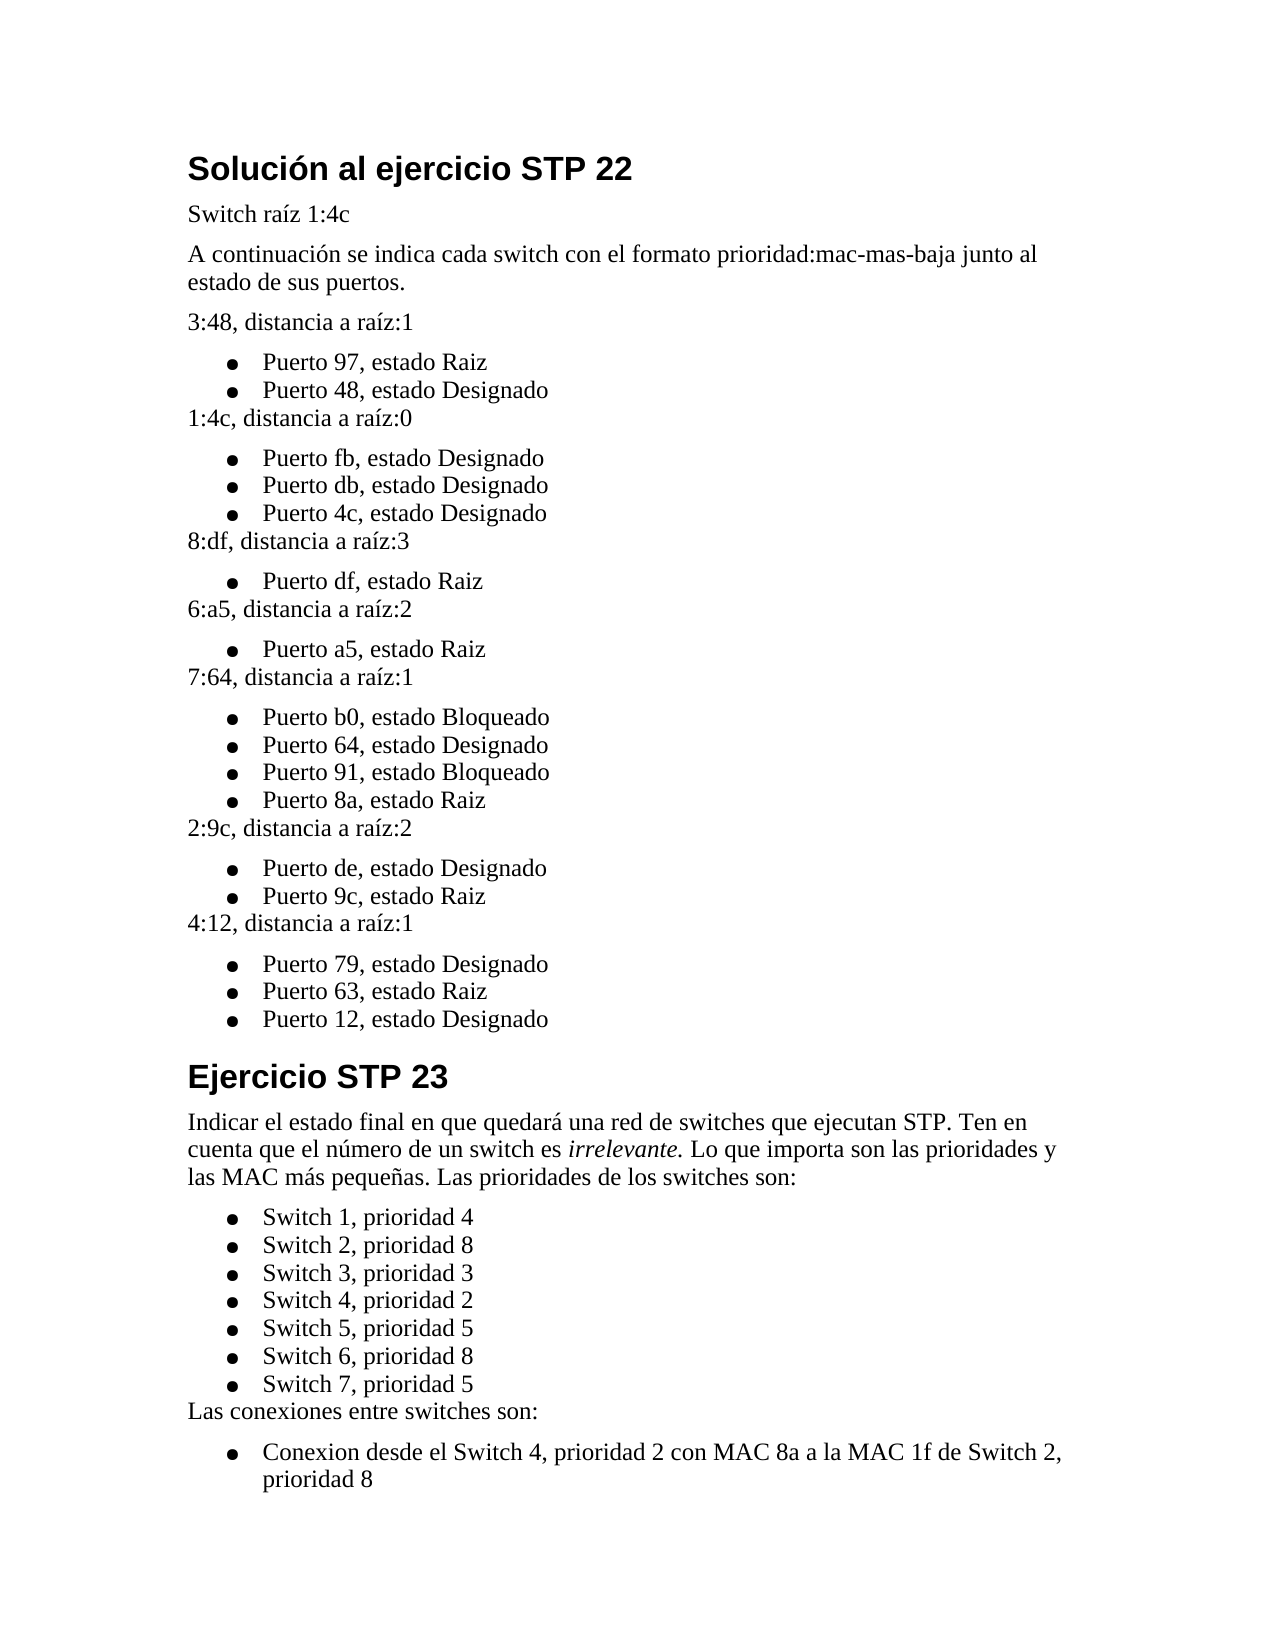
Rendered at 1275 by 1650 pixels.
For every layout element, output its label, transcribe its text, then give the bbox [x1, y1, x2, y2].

text A continuación se indica cada switch con el formato prioridad:mac-mas-baja junto al estado de sus puertos. [187, 240, 1087, 296]
list Puerto 97, estado Raiz [225, 348, 1087, 376]
list Puerto 9c, estado Raiz [225, 882, 1087, 909]
list Switch 6, prioridad 8 [225, 1342, 1087, 1370]
text 6:a5, distancia a raíz:2 [187, 595, 1087, 623]
list Conexion desde el Switch 4, prioridad 2 con MAC 8a a la MAC 1f de Switch 2, prioridad 8 [225, 1438, 1087, 1493]
list Switch 1, prioridad 4 [225, 1203, 1087, 1231]
text 3:48, distancia a raíz:1 [187, 308, 1087, 336]
list Switch 7, prioridad 5 [225, 1370, 1087, 1397]
list Puerto 63, estado Raiz [225, 977, 1087, 1005]
list Switch 3, prioridad 3 [225, 1259, 1087, 1287]
text 4:12, distancia a raíz:1 [187, 909, 1087, 937]
subtitle Solución al ejercicio STP 22 [187, 150, 1087, 187]
list Puerto df, estado Raiz [225, 567, 1087, 595]
list Puerto 12, estado Designado [225, 1005, 1087, 1033]
list Puerto 4c, estado Designado [225, 499, 1087, 527]
list Puerto 64, estado Designado [225, 731, 1087, 758]
list Puerto db, estado Designado [225, 472, 1087, 499]
list Puerto 91, estado Bloqueado [225, 758, 1087, 786]
list Puerto de, estado Designado [225, 854, 1087, 882]
list Puerto fb, estado Designado [225, 444, 1087, 472]
text 2:9c, distancia a raíz:2 [187, 814, 1087, 842]
list Puerto b0, estado Bloqueado [225, 703, 1087, 731]
text 8:df, distancia a raíz:3 [187, 527, 1087, 555]
list Puerto 79, estado Designado [225, 950, 1087, 977]
text 7:64, distancia a raíz:1 [187, 663, 1087, 691]
list Puerto 8a, estado Raiz [225, 786, 1087, 814]
list Switch 4, prioridad 2 [225, 1287, 1087, 1314]
text Las conexiones entre switches son: [187, 1397, 1087, 1425]
text Indicar el estado final en que quedará una red de switches que ejecutan STP. Ten en cuenta que el número de un switch es irrelevante. Lo que importa son las prioridades y las MAC más pequeñas. Las prioridades de los switches son: [187, 1108, 1087, 1191]
list Switch 2, prioridad 8 [225, 1231, 1087, 1259]
list Puerto a5, estado Raiz [225, 635, 1087, 663]
subtitle Ejercicio STP 23 [187, 1058, 1087, 1095]
text 1:4c, distancia a raíz:0 [187, 404, 1087, 431]
list Switch 5, prioridad 5 [225, 1314, 1087, 1342]
text Switch raíz 1:4c [187, 200, 1087, 228]
list Puerto 48, estado Designado [225, 376, 1087, 404]
